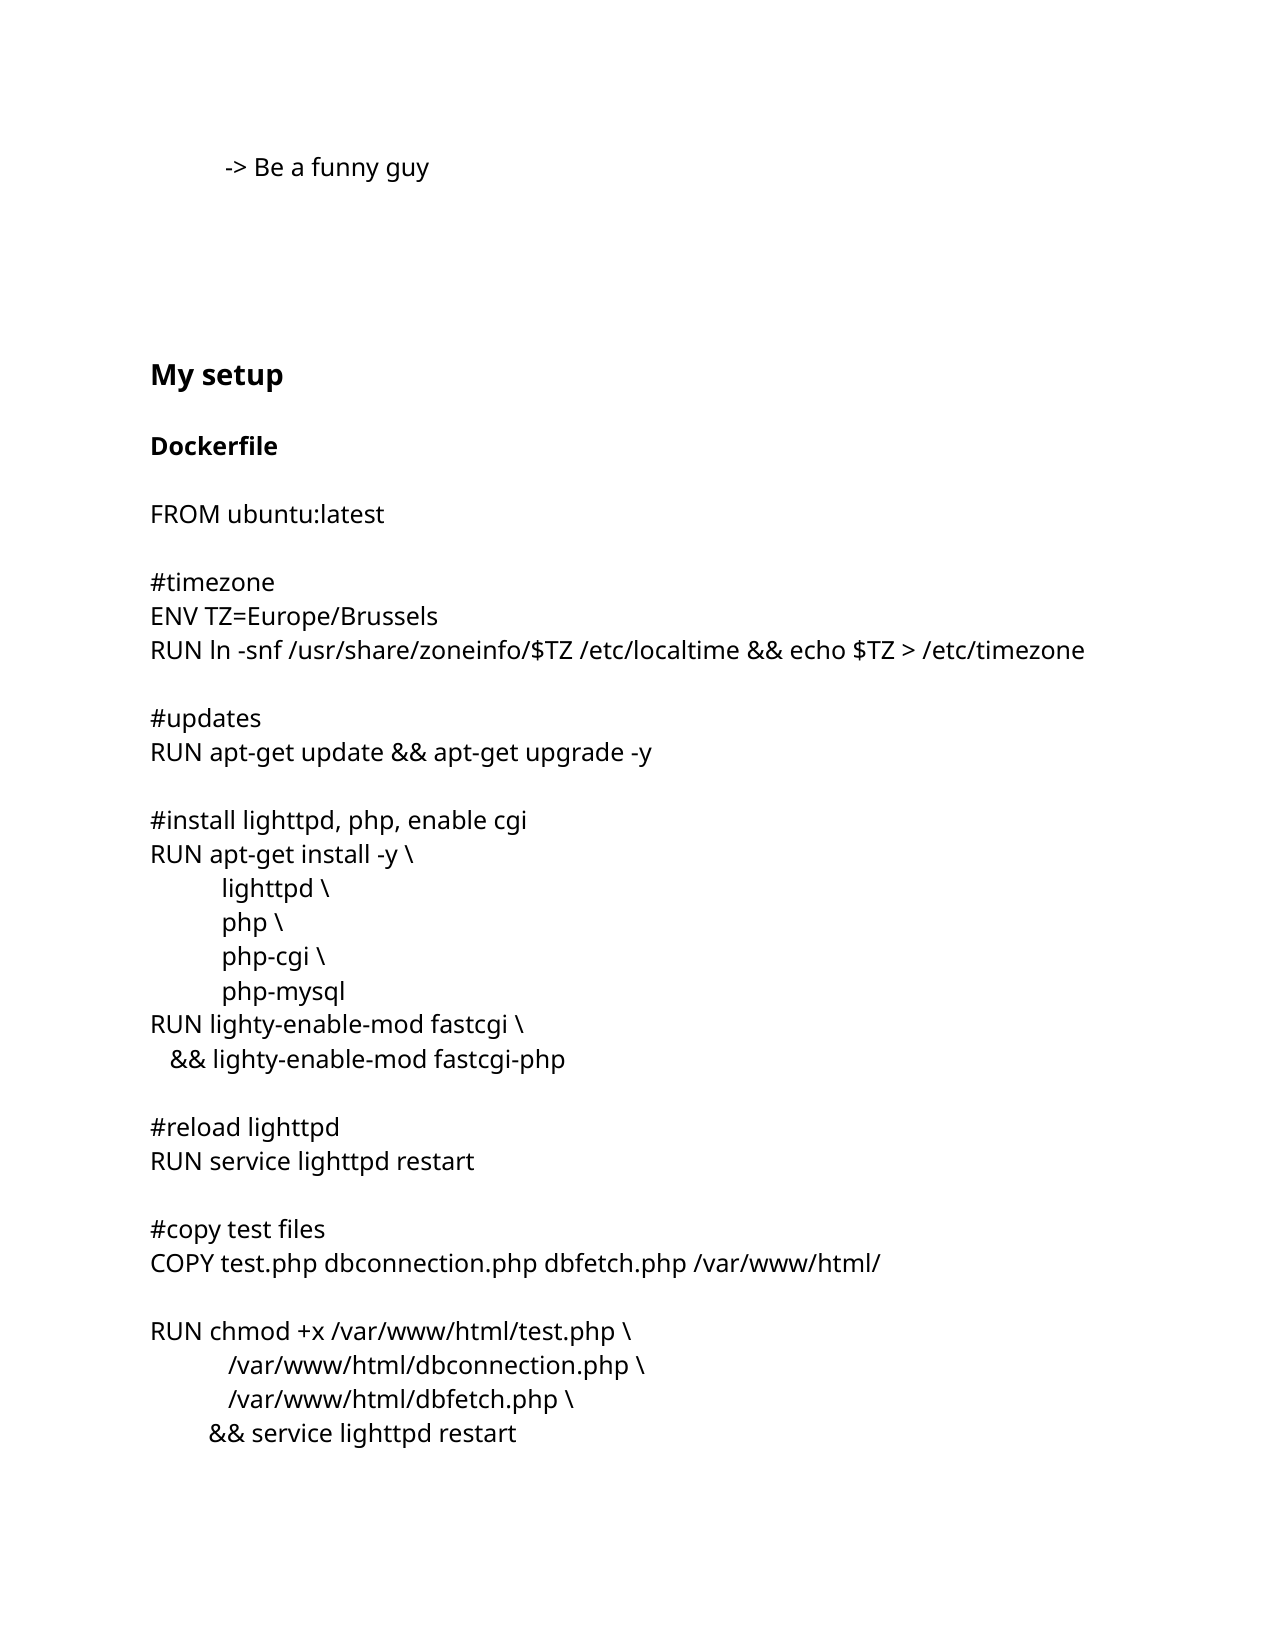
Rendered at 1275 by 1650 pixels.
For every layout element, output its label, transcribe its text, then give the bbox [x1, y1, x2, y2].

text FROM ubuntu:latest [150, 496, 1125, 530]
text #copy test files [150, 1212, 1125, 1246]
text php-mysql [150, 973, 1125, 1007]
text Dockerfile [150, 428, 1125, 462]
text /var/www/html/dbfetch.php \ [150, 1382, 1125, 1416]
text && service lighttpd restart [150, 1416, 1125, 1450]
text lighttpd \ [150, 871, 1125, 905]
text #install lighttpd, php, enable cgi [150, 803, 1125, 837]
text RUN chmod +x /var/www/html/test.php \ [150, 1314, 1125, 1348]
text RUN apt-get install -y \ [150, 837, 1125, 871]
text #reload lighttpd [150, 1109, 1125, 1143]
text #timezone [150, 564, 1125, 598]
text php \ [150, 905, 1125, 939]
text php-cgi \ [150, 939, 1125, 973]
text RUN ln -snf /usr/share/zoneinfo/$TZ /etc/localtime && echo $TZ > /etc/timezone [150, 632, 1125, 667]
text && lighty-enable-mod fastcgi-php [150, 1041, 1125, 1075]
text RUN lighty-enable-mod fastcgi \ [150, 1007, 1125, 1041]
text /var/www/html/dbconnection.php \ [150, 1348, 1125, 1382]
text RUN service lighttpd restart [150, 1143, 1125, 1177]
text RUN apt-get update && apt-get upgrade -y [150, 735, 1125, 769]
text COPY test.php dbconnection.php dbfetch.php /var/www/html/ [150, 1246, 1125, 1280]
text #updates [150, 701, 1125, 735]
text My setup [150, 354, 1125, 394]
text ENV TZ=Europe/Brussels [150, 598, 1125, 632]
text -> Be a funny guy [150, 150, 1125, 184]
